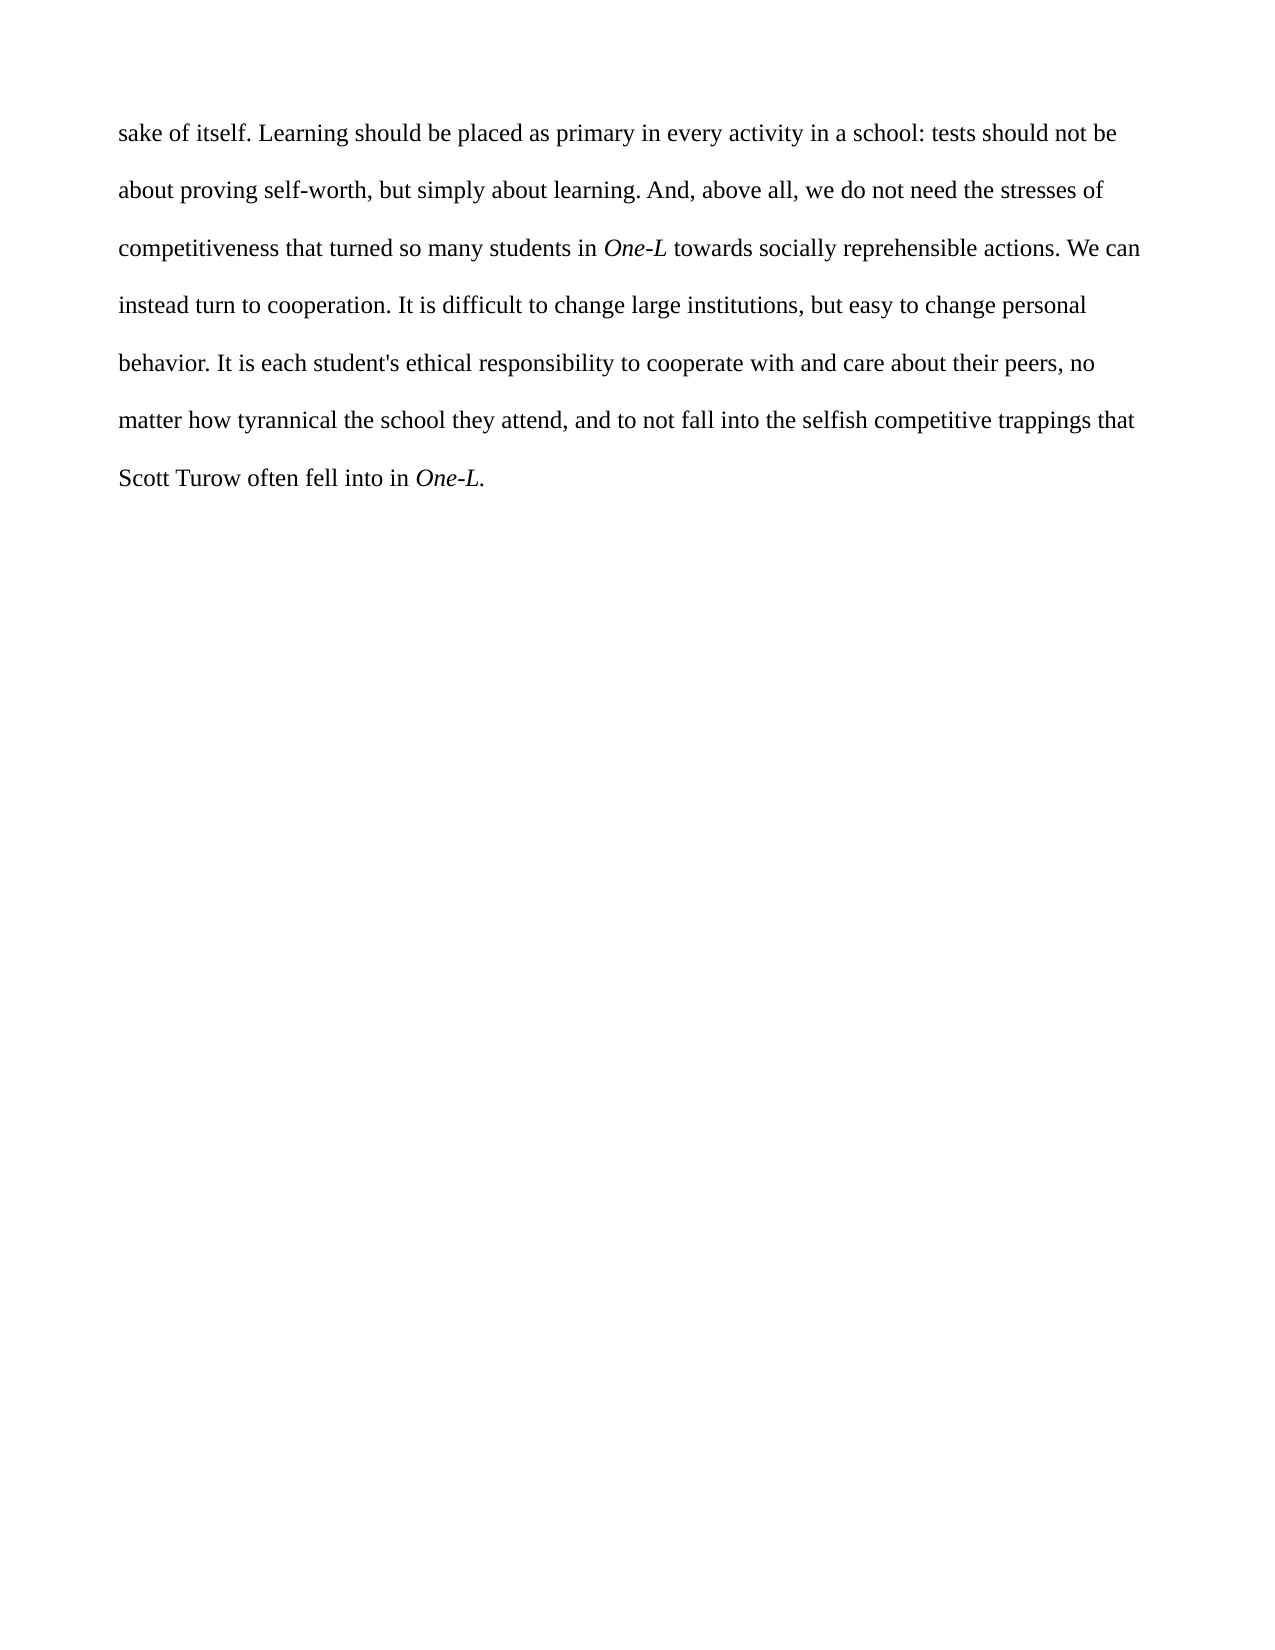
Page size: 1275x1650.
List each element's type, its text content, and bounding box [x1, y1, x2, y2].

text sake of itself. Learning should be placed as primary in every activity in a school: tests should not be about proving self-worth, but simply about learning. And, above all, we do not need the stresses of competitiveness that turned so many students in One-L towards socially reprehensible actions. We can instead turn to cooperation. It is difficult to change large institutions, but easy to change personal behavior. It is each student's ethical responsibility to cooperate with and care about their peers, no matter how tyrannical the school they attend, and to not fall into the selfish competitive trappings that Scott Turow often fell into in One-L. [118, 118, 1157, 492]
